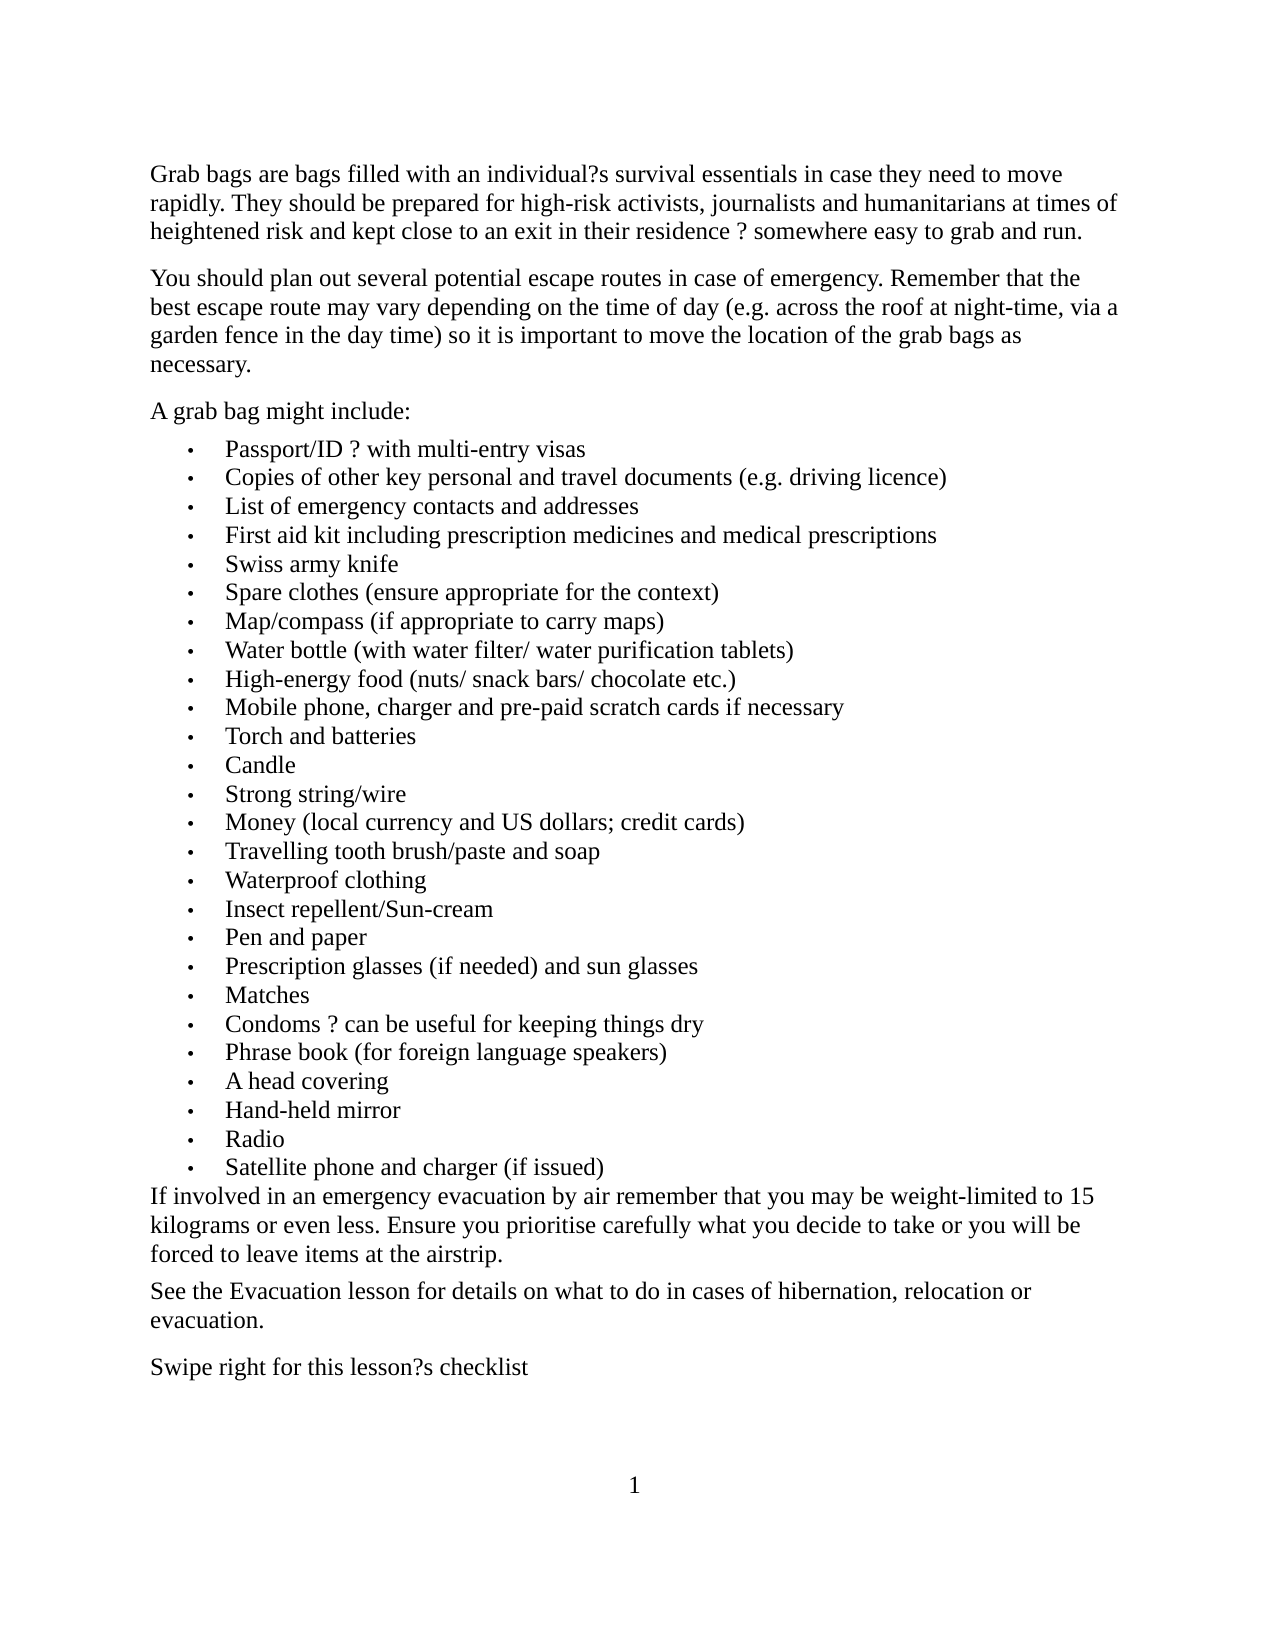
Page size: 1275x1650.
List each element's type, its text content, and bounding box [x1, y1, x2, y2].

list Mobile phone, charger and pre-paid scratch cards if necessary [187, 692, 1125, 721]
list Torch and batteries [187, 721, 1125, 750]
text Swipe right for this lesson?s checklist [150, 1352, 1125, 1381]
text A grab bag might include: [150, 396, 1125, 425]
text Grab bags are bags filled with an individual?s survival essentials in case they need to move rapidly. They should be prepared for high-risk activists, journalists and humanitarians at times of heightened risk and kept close to an exit in their residence ? somewhere easy to grab and run. [150, 159, 1125, 245]
list Map/compass (if appropriate to carry maps) [187, 606, 1125, 635]
list Matches [187, 980, 1125, 1009]
list Spare clothes (ensure appropriate for the context) [187, 577, 1125, 606]
list Candle [187, 750, 1125, 779]
list A head covering [187, 1066, 1125, 1095]
text See the Evacuation lesson for details on what to do in cases of hibernation, relocation or evacuation. [150, 1276, 1125, 1334]
list Copies of other key personal and travel documents (e.g. driving licence) [187, 462, 1125, 491]
list Insect repellent/Sun-cream [187, 894, 1125, 922]
list Passport/ID ? with multi-entry visas [187, 434, 1125, 462]
list Money (local currency and US dollars; credit cards) [187, 807, 1125, 836]
list Travelling tooth brush/paste and soap [187, 836, 1125, 865]
list Strong string/wire [187, 779, 1125, 807]
list Phrase book (for foreign language speakers) [187, 1037, 1125, 1066]
text If involved in an emergency evacuation by air remember that you may be weight-limited to 15 kilograms or even less. Ensure you prioritise carefully what you decide to take or you will be forced to leave items at the airstrip. [150, 1181, 1125, 1267]
list Water bottle (with water filter/ water purification tablets) [187, 635, 1125, 664]
list High-energy food (nuts/ snack bars/ chocolate etc.) [187, 664, 1125, 692]
text You should plan out several potential escape routes in case of emergency. Remember that the best escape route may vary depending on the time of day (e.g. across the roof at night-time, via a garden fence in the day time) so it is important to move the location of the grab bags as necessary. [150, 263, 1125, 378]
list Condoms ? can be useful for keeping things dry [187, 1009, 1125, 1037]
list Pen and paper [187, 922, 1125, 951]
list List of emergency contacts and addresses [187, 491, 1125, 520]
list First aid kit including prescription medicines and medical prescriptions [187, 520, 1125, 549]
list Waterproof clothing [187, 865, 1125, 894]
list Satellite phone and charger (if issued) [187, 1152, 1125, 1181]
list Radio [187, 1124, 1125, 1152]
list Hand-held mirror [187, 1095, 1125, 1124]
list Prescription glasses (if needed) and sun glasses [187, 951, 1125, 980]
list Swiss army knife [187, 549, 1125, 577]
